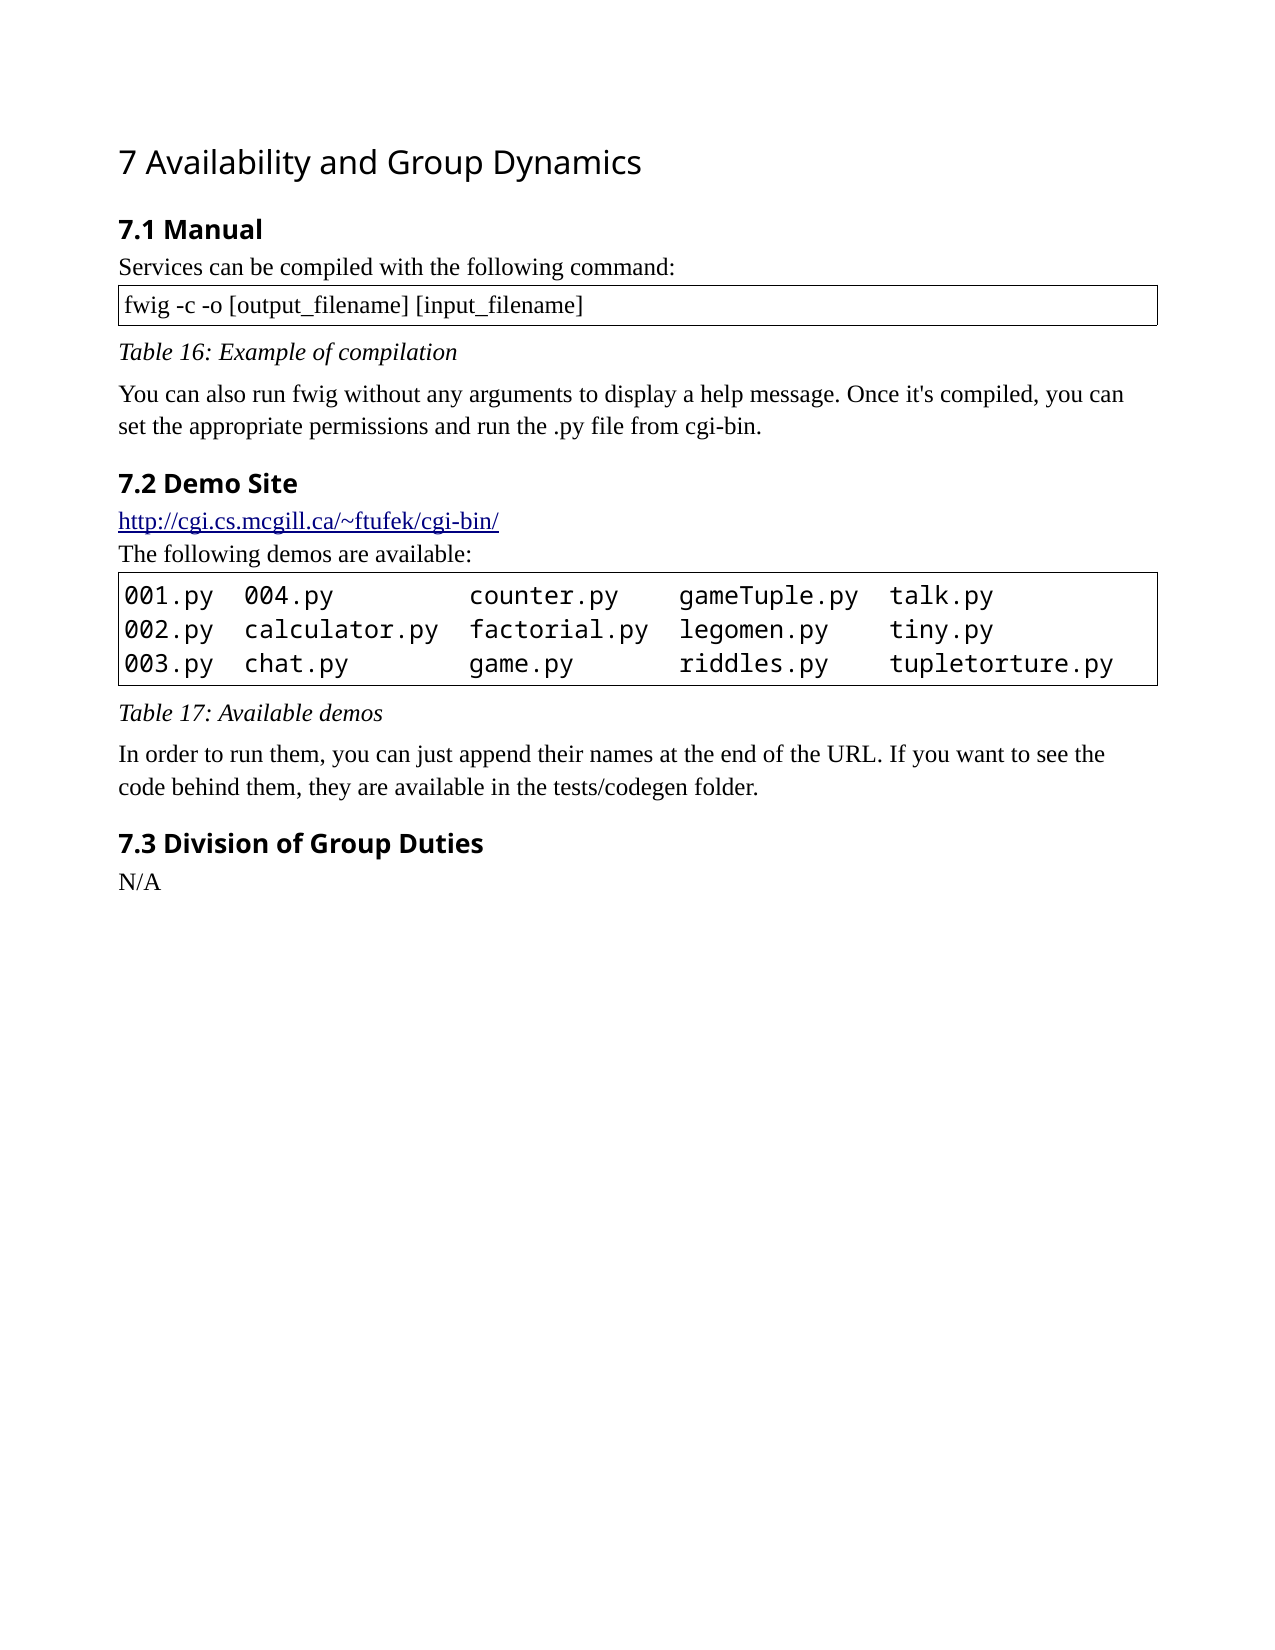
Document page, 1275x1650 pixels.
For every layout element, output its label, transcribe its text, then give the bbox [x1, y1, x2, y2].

table_header fwig -c -o [output_filename] [input_filename] [119, 286, 1157, 325]
subtitle 7.2 Demo Site [118, 465, 1157, 501]
subtitle 7.1 Manual [118, 211, 1157, 247]
text The following demos are available: [118, 539, 1157, 568]
text You can also run fwig without any arguments to display a help message. Once it's compiled, you can set the appropriate permissions and run the .py file from cgi-bin. [118, 379, 1157, 440]
subtitle 7 Availability and Group Dynamics [118, 139, 1157, 184]
text Table 17: Available demos [118, 698, 1157, 727]
text N/A [118, 867, 1157, 895]
text http://cgi.cs.mcgill.ca/~ftufek/cgi-bin/ [118, 506, 1157, 535]
text In order to run them, you can just append their names at the end of the URL. If you want to see the code behind them, they are available in the tests/codegen folder. [118, 739, 1157, 801]
text Table 16: Example of compilation [118, 337, 1157, 366]
subtitle 7.3 Division of Group Duties [118, 825, 1157, 862]
text Services can be compiled with the following command: [118, 252, 1157, 281]
table_header 001.py 004.py counter.py gameTuple.py talk.py 002.py calculator.py factorial.py legomen.py tiny.py 003.py chat.py game.py riddles.py tupletorture.py [119, 573, 1157, 685]
